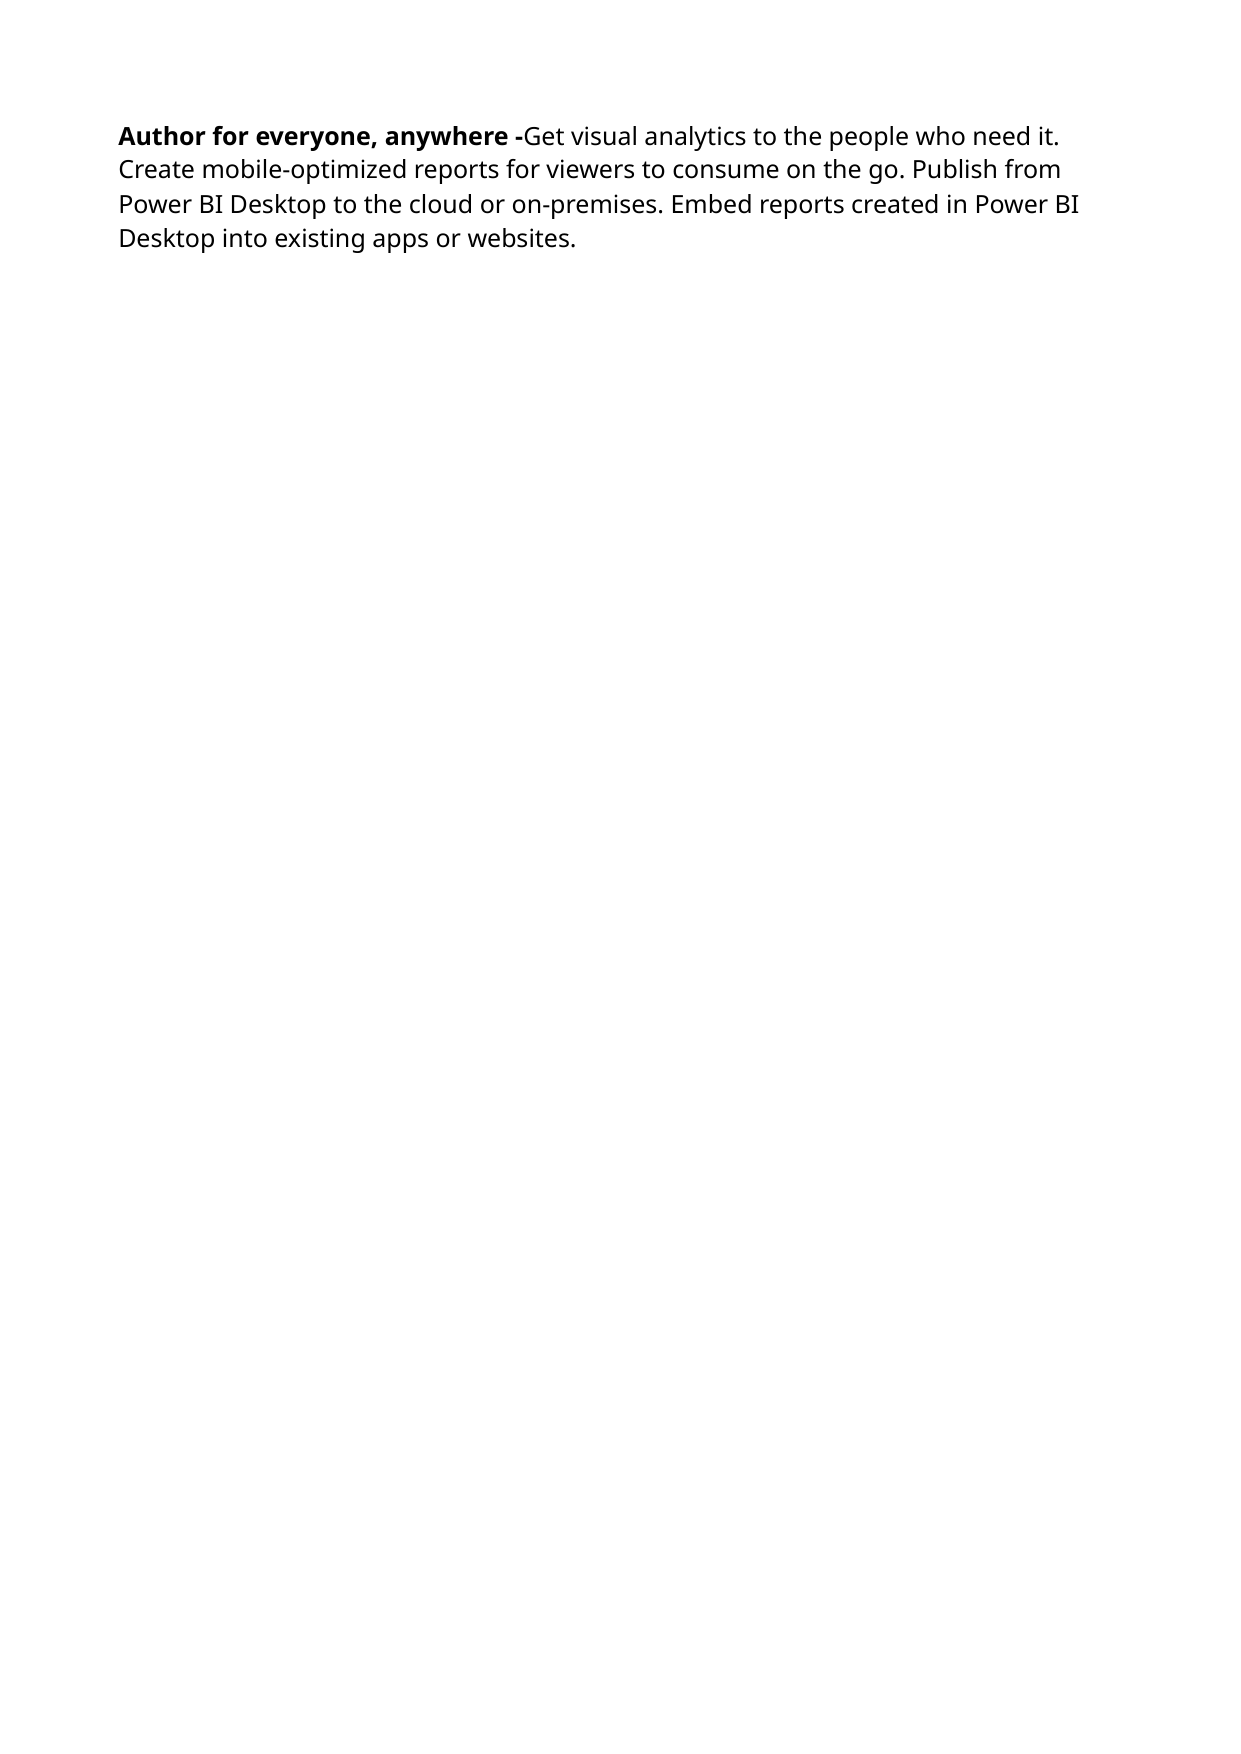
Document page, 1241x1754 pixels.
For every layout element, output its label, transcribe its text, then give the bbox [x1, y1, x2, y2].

subtitle Author for everyone, anywhere -Get visual analytics to the people who need it. Create mobile-optimized reports for viewers to consume on the go. Publish from Power BI Desktop to the cloud or on-premises. Embed reports created in Power BI Desktop into existing apps or websites. [118, 118, 1122, 254]
